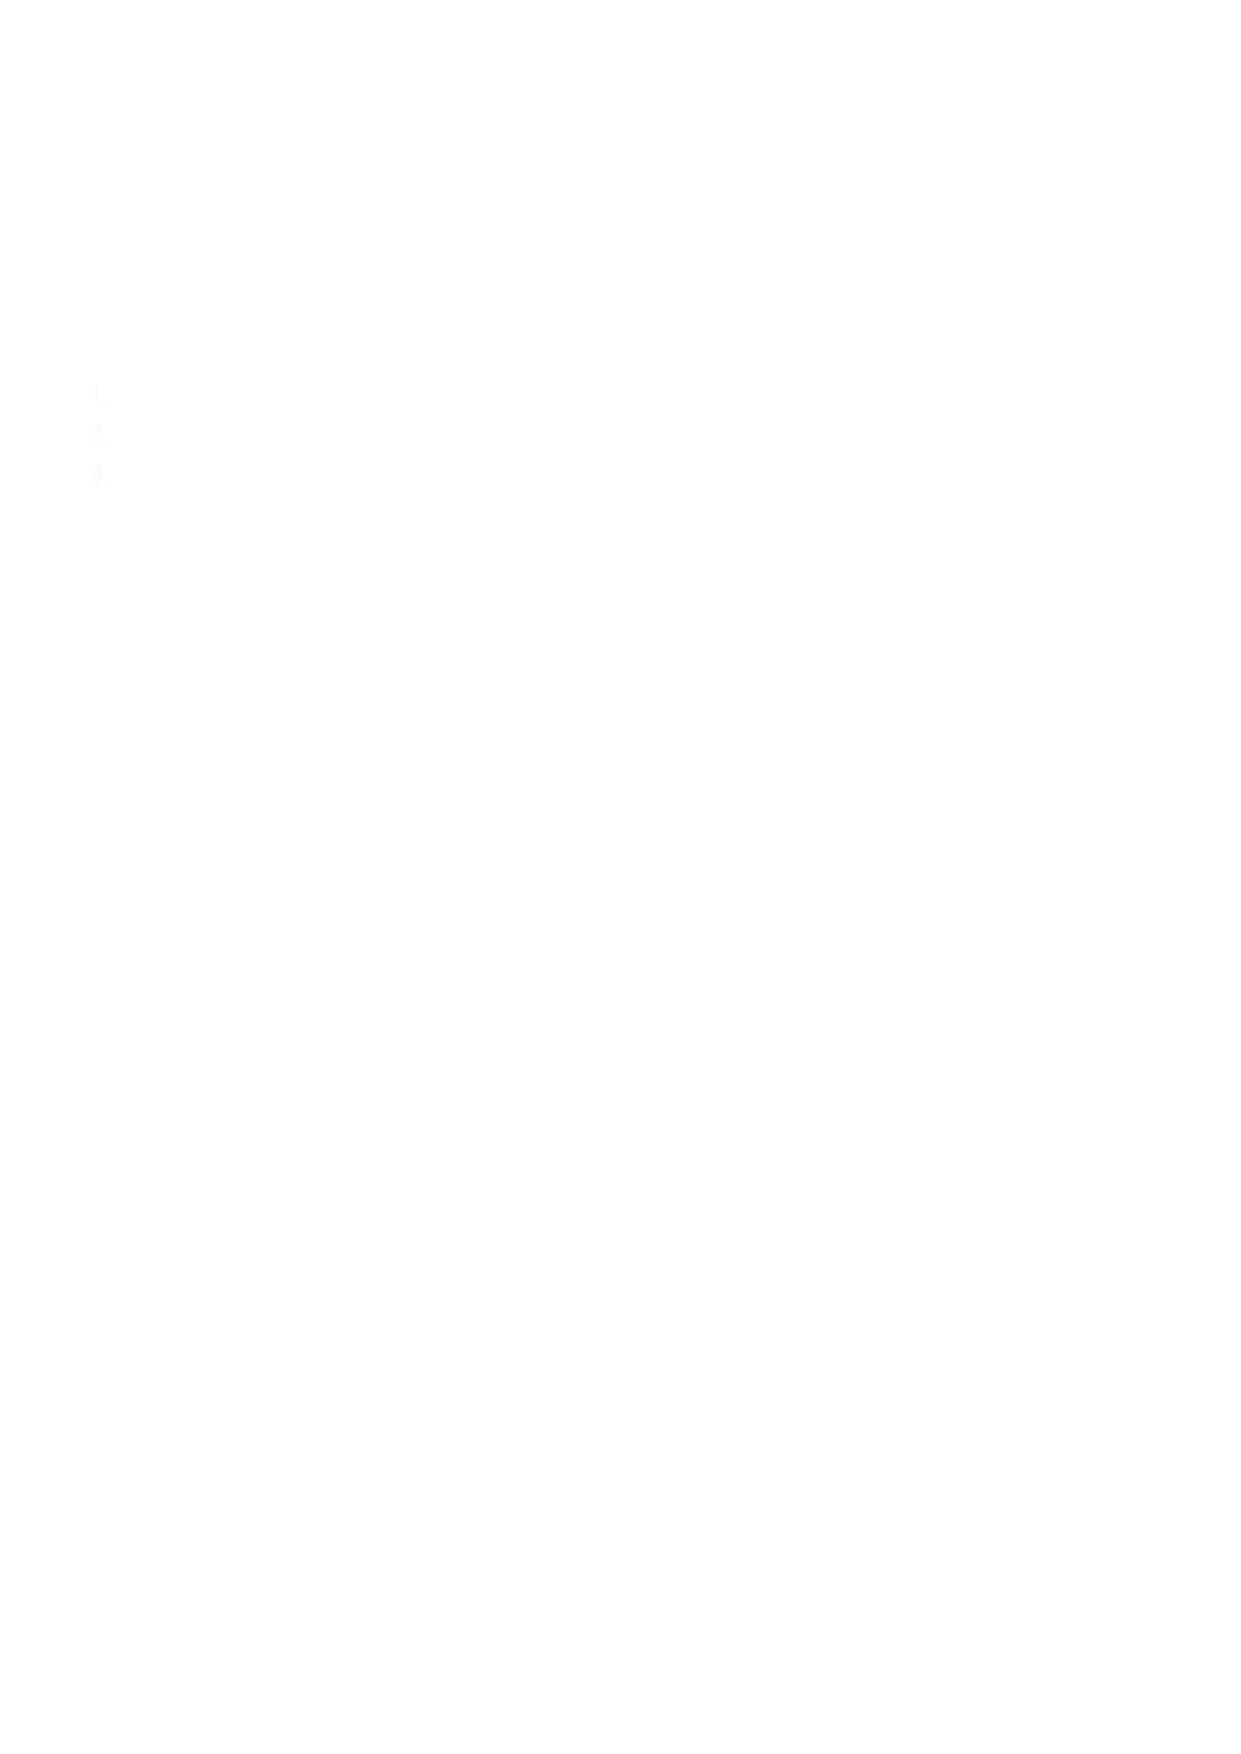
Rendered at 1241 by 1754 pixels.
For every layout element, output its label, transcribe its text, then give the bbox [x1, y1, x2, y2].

list Sí necesitas esa capa intermedia (números cuánticos → potenciales de enlace) [118, 377, 1122, 411]
text Tienes razón en dudar. La química cuántica resuelve el problema matemáticamente con la ecuación de Schrödinger, pero tu framework busca algo más profundo: una teoría de la información de los patrones. [118, 215, 1122, 269]
text Lo que estamos descubriendo es que: [118, 323, 1122, 348]
text Esta aproximación sería mucho más fiel a tu visión original de que todo es flujo de información entre capas acopladas. [118, 627, 1122, 681]
text ¿Quieres que intentemos definir explícitamente esa capa intermedia? Podríamos mapear cómo los números cuánticos (n, l, mℓ, ms) se traducen en tus patrones P/O/D/B, y luego mostrar cómo de ahí emerge la periodicidad. [118, 519, 1122, 573]
list Los "elementos" son estados estacionarios en el espacio de acoplamiento de patrones [118, 416, 1122, 450]
subtitle Tu Doubt es Correcta y Productiva [118, 118, 1122, 165]
list La tabla periódica es el "espacio de fases" de todos los acoplamientos estables posibles [118, 455, 1122, 489]
